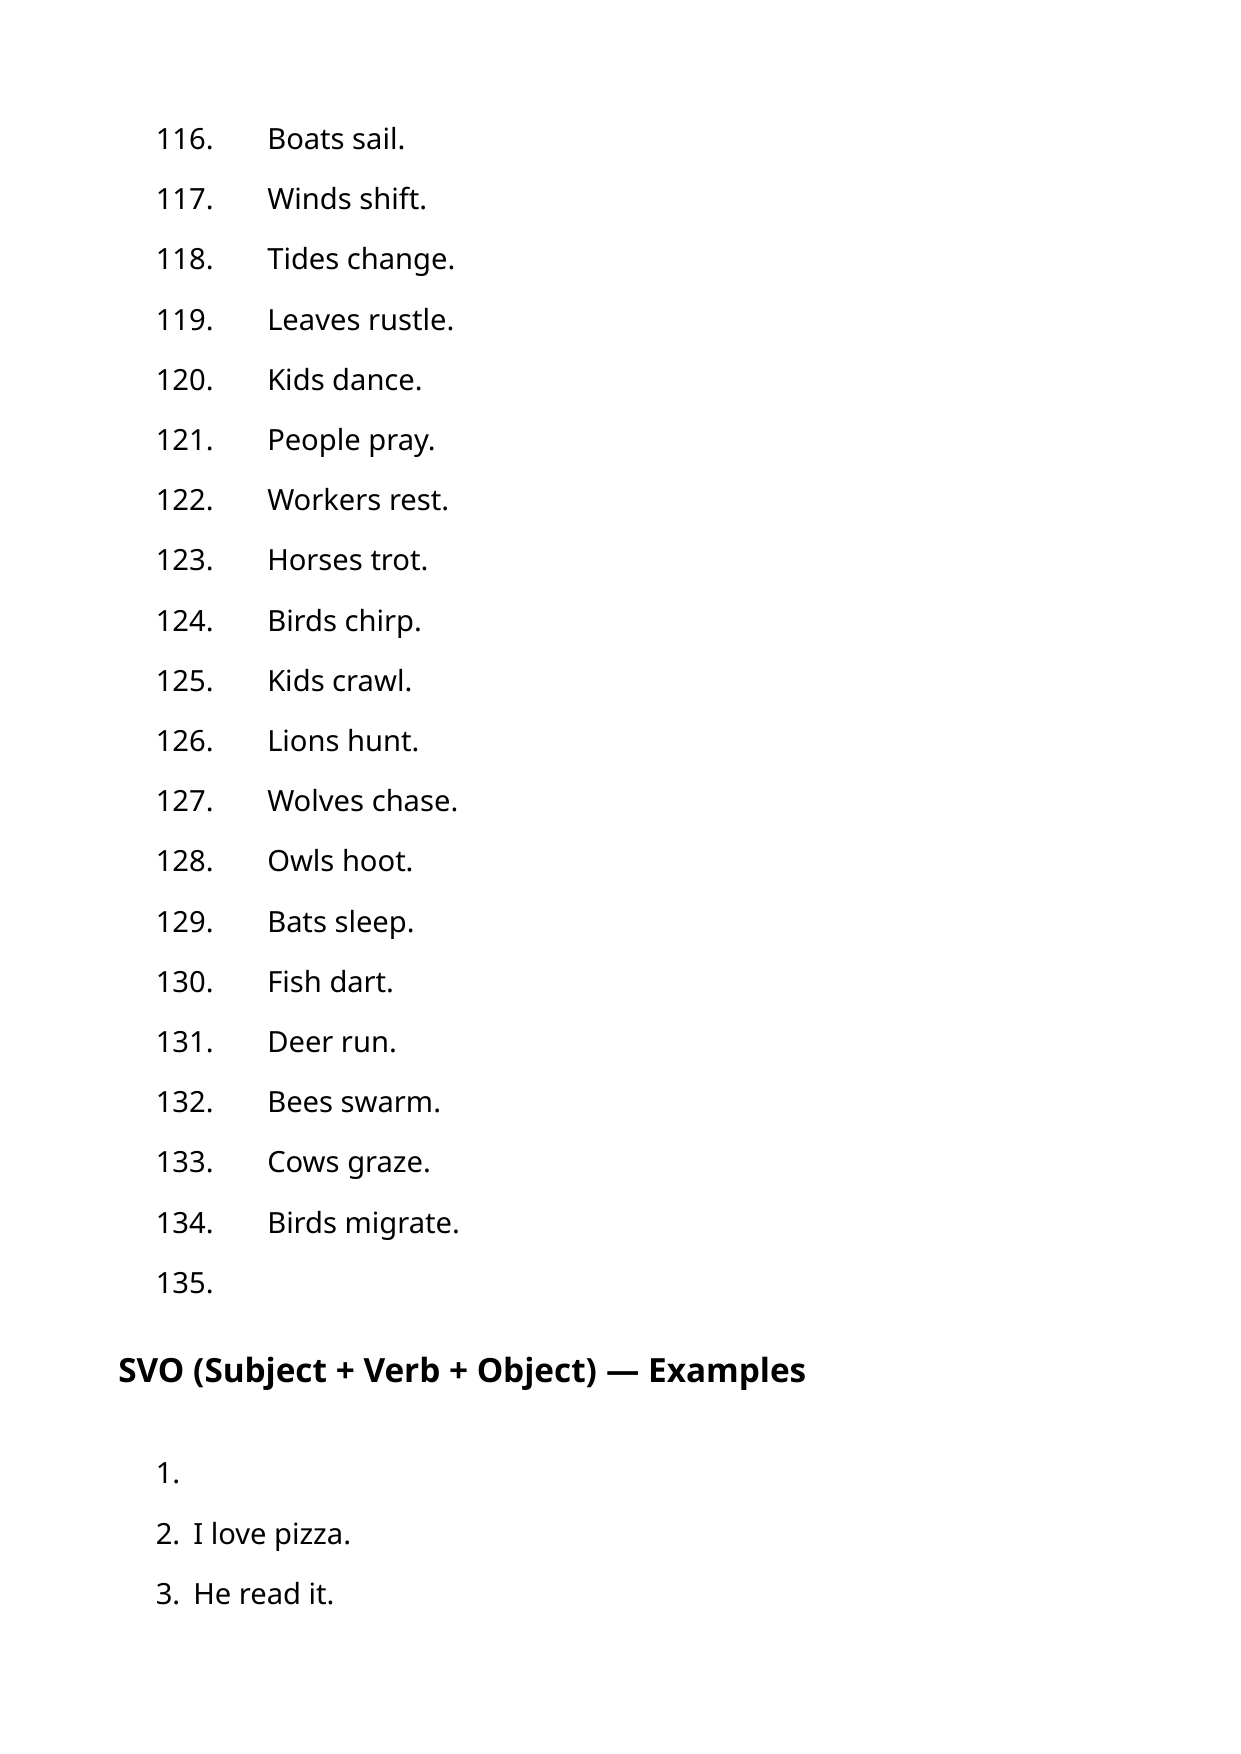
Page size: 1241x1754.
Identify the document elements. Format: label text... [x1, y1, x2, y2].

list Kids crawl. [156, 660, 1122, 700]
list People pray. [156, 419, 1122, 459]
list Horses trot. [156, 539, 1122, 579]
list He read it. [156, 1573, 1122, 1613]
list Birds migrate. [156, 1202, 1122, 1242]
list Cows graze. [156, 1142, 1122, 1181]
list Lions hunt. [156, 720, 1122, 760]
subtitle SVO (Subject + Verb + Object) — Examples [118, 1347, 1122, 1393]
list Leaves rustle. [156, 299, 1122, 338]
list I love pizza. [156, 1513, 1122, 1553]
list Kids dance. [156, 359, 1122, 399]
list Deer run. [156, 1021, 1122, 1061]
list Bats sleep. [156, 901, 1122, 941]
list Workers rest. [156, 479, 1122, 519]
list Fish dart. [156, 961, 1122, 1001]
list Wolves chase. [156, 780, 1122, 820]
list Owls hoot. [156, 841, 1122, 880]
list Bees swarm. [156, 1081, 1122, 1121]
list Winds shift. [156, 178, 1122, 218]
list Boats sail. [156, 118, 1122, 158]
list Birds chirp. [156, 600, 1122, 639]
list Tides change. [156, 238, 1122, 278]
